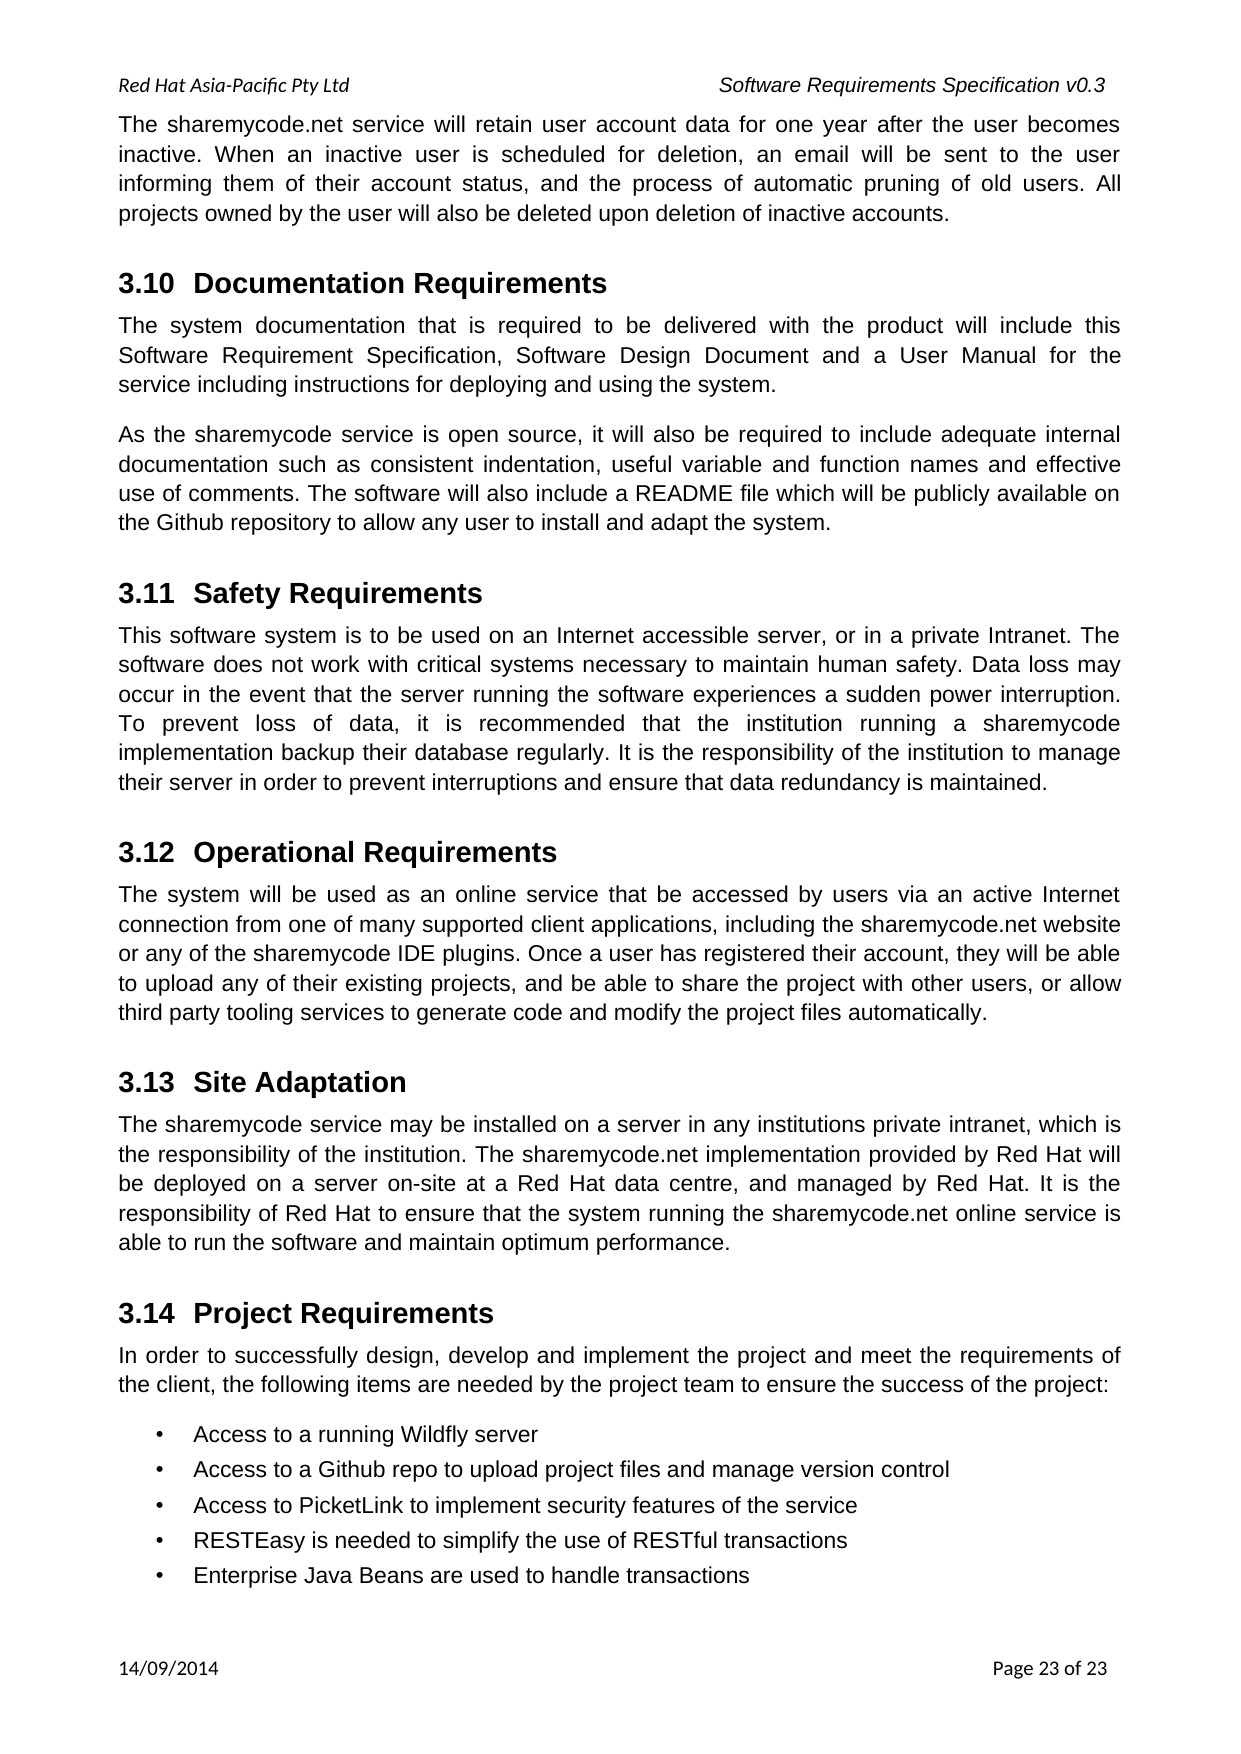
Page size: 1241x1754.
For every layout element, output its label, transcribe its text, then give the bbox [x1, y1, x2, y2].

subtitle Site Adaptation [118, 1066, 1122, 1099]
subtitle Project Requirements [118, 1297, 1122, 1329]
subtitle Documentation Requirements [118, 267, 1122, 300]
text The system documentation that is required to be delivered with the product will include this Software Requirement Specification, Software Design Document and a User Manual for the service including instructions for deploying and using the system. [118, 313, 1122, 397]
text The system will be used as an online service that be accessed by users via an active Internet connection from one of many supported client applications, including the sharemycode.net website or any of the sharemycode IDE plugins. Once a user has registered their account, they will be able to upload any of their existing projects, and be able to share the project with other users, or allow third party tooling services to generate code and modify the project files automatically. [118, 882, 1122, 1025]
subtitle Operational Requirements [118, 836, 1122, 869]
text As the sharemycode service is open source, it will also be required to include adequate internal documentation such as consistent indentation, useful variable and function names and effective use of comments. The software will also include a README file which will be publicly available on the Github repository to allow any user to install and adapt the system. [118, 422, 1122, 536]
list Access to PicketLink to implement security features of the service [156, 1492, 1122, 1518]
subtitle Safety Requirements [118, 577, 1122, 609]
list Enterprise Java Beans are used to handle transactions [156, 1563, 1122, 1589]
text This software system is to be used on an Internet accessible server, or in a private Intranet. The software does not work with critical systems necessary to maintain human safety. Data loss may occur in the event that the server running the software experiences a sudden power interruption. To prevent loss of data, it is recommended that the institution running a sharemycode implementation backup their database regularly. It is the responsibility of the institution to manage their server in order to prevent interruptions and ensure that data redundancy is maintained. [118, 623, 1122, 795]
text The sharemycode service may be installed on a server in any institutions private intranet, which is the responsibility of the institution. The sharemycode.net implementation provided by Red Hat will be deployed on a server on-site at a Red Hat data centre, and managed by Red Hat. It is the responsibility of Red Hat to ensure that the system running the sharemycode.net online service is able to run the software and maintain optimum performance. [118, 1112, 1122, 1255]
text The sharemycode.net service will retain user account data for one year after the user becomes inactive. When an inactive user is scheduled for deletion, an email will be sent to the user informing them of their account status, and the process of automatic pruning of old users. All projects owned by the user will also be deleted upon deletion of inactive accounts. [118, 112, 1122, 226]
list Access to a Github repo to upload project files and manage version control [156, 1457, 1122, 1483]
list Access to a running Wildfly server [156, 1422, 1122, 1447]
list RESTEasy is needed to simplify the use of RESTful transactions [156, 1528, 1122, 1553]
text In order to successfully design, develop and implement the project and meet the requirements of the client, the following items are needed by the project team to ensure the success of the project: [118, 1342, 1122, 1397]
